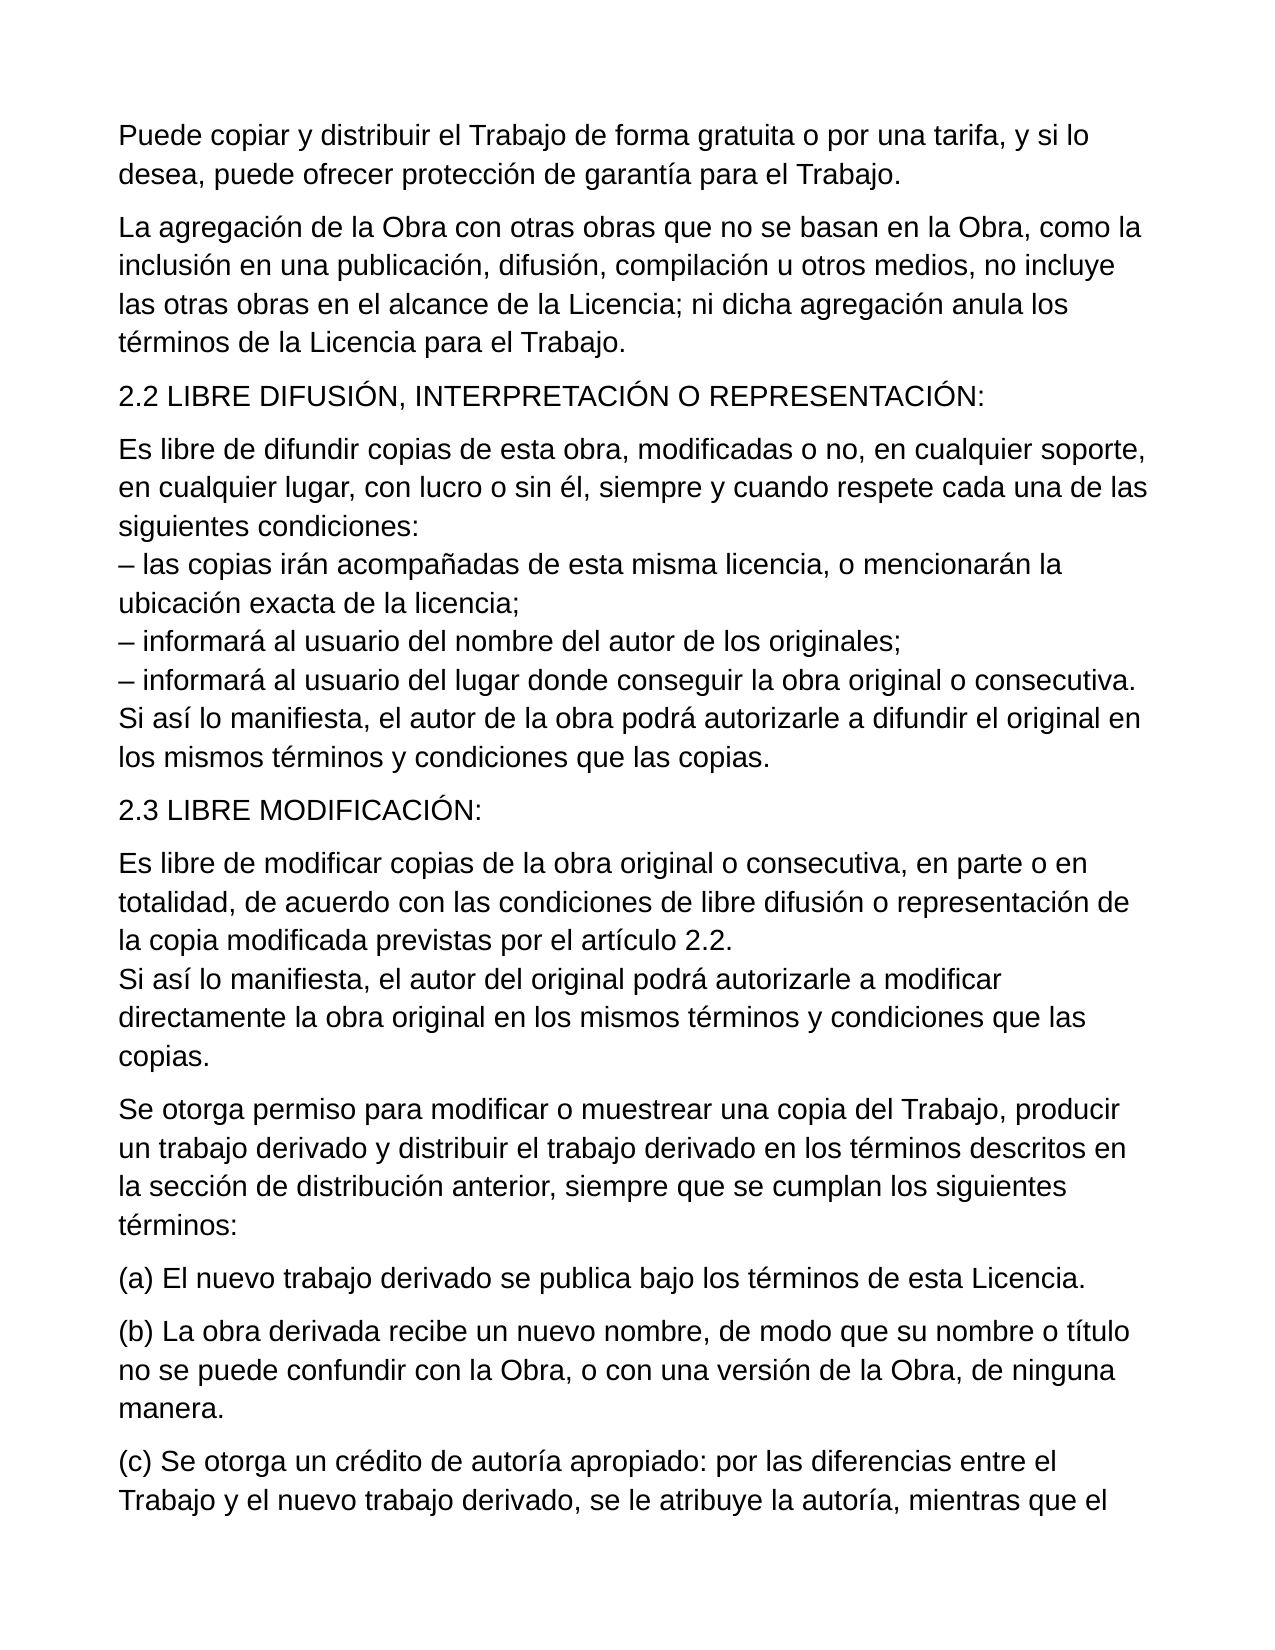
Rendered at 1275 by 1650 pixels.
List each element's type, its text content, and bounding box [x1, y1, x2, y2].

text (c) Se otorga un crédito de autoría apropiado: por las diferencias entre el Trabajo y el nuevo trabajo derivado, se le atribuye la autoría, mientras que el [118, 1444, 1157, 1516]
text Es libre de difundir copias de esta obra, modificadas o no, en cualquier soporte, en cualquier lugar, con lucro o sin él, siempre y cuando respete cada una de las siguientes condiciones: – las copias irán acompañadas de esta misma licencia, o mencionarán la ubicación exacta de la licencia; – informará al usuario del nombre del autor de los originales; – informará al usuario del lugar donde conseguir la obra original o consecutiva. Si así lo manifiesta, el autor de la obra podrá autorizarle a difundir el original en los mismos términos y condiciones que las copias. [118, 432, 1157, 773]
text Se otorga permiso para modificar o muestrear una copia del Trabajo, producir un trabajo derivado y distribuir el trabajo derivado en los términos descritos en la sección de distribución anterior, siempre que se cumplan los siguientes términos: [118, 1092, 1157, 1241]
text 2.2 LIBRE DIFUSIÓN, INTERPRETACIÓN O REPRESENTACIÓN: [118, 378, 1157, 412]
text Es libre de modificar copias de la obra original o consecutiva, en parte o en totalidad, de acuerdo con las condiciones de libre difusión o representación de la copia modificada previstas por el artículo 2.2. Si así lo manifiesta, el autor del original podrá autorizarle a modificar directamente la obra original en los mismos términos y condiciones que las copias. [118, 846, 1157, 1072]
text Puede copiar y distribuir el Trabajo de forma gratuita o por una tarifa, y si lo desea, puede ofrecer protección de garantía para el Trabajo. [118, 118, 1157, 190]
text La agregación de la Obra con otras obras que no se basan en la Obra, como la inclusión en una publicación, difusión, compilación u otros medios, no incluye las otras obras en el alcance de la Licencia; ni dicha agregación anula los términos de la Licencia para el Trabajo. [118, 210, 1157, 359]
text (a) El nuevo trabajo derivado se publica bajo los términos de esta Licencia. [118, 1261, 1157, 1294]
text 2.3 LIBRE MODIFICACIÓN: [118, 793, 1157, 827]
text (b) La obra derivada recibe un nuevo nombre, de modo que su nombre o título no se puede confundir con la Obra, o con una versión de la Obra, de ninguna manera. [118, 1314, 1157, 1424]
